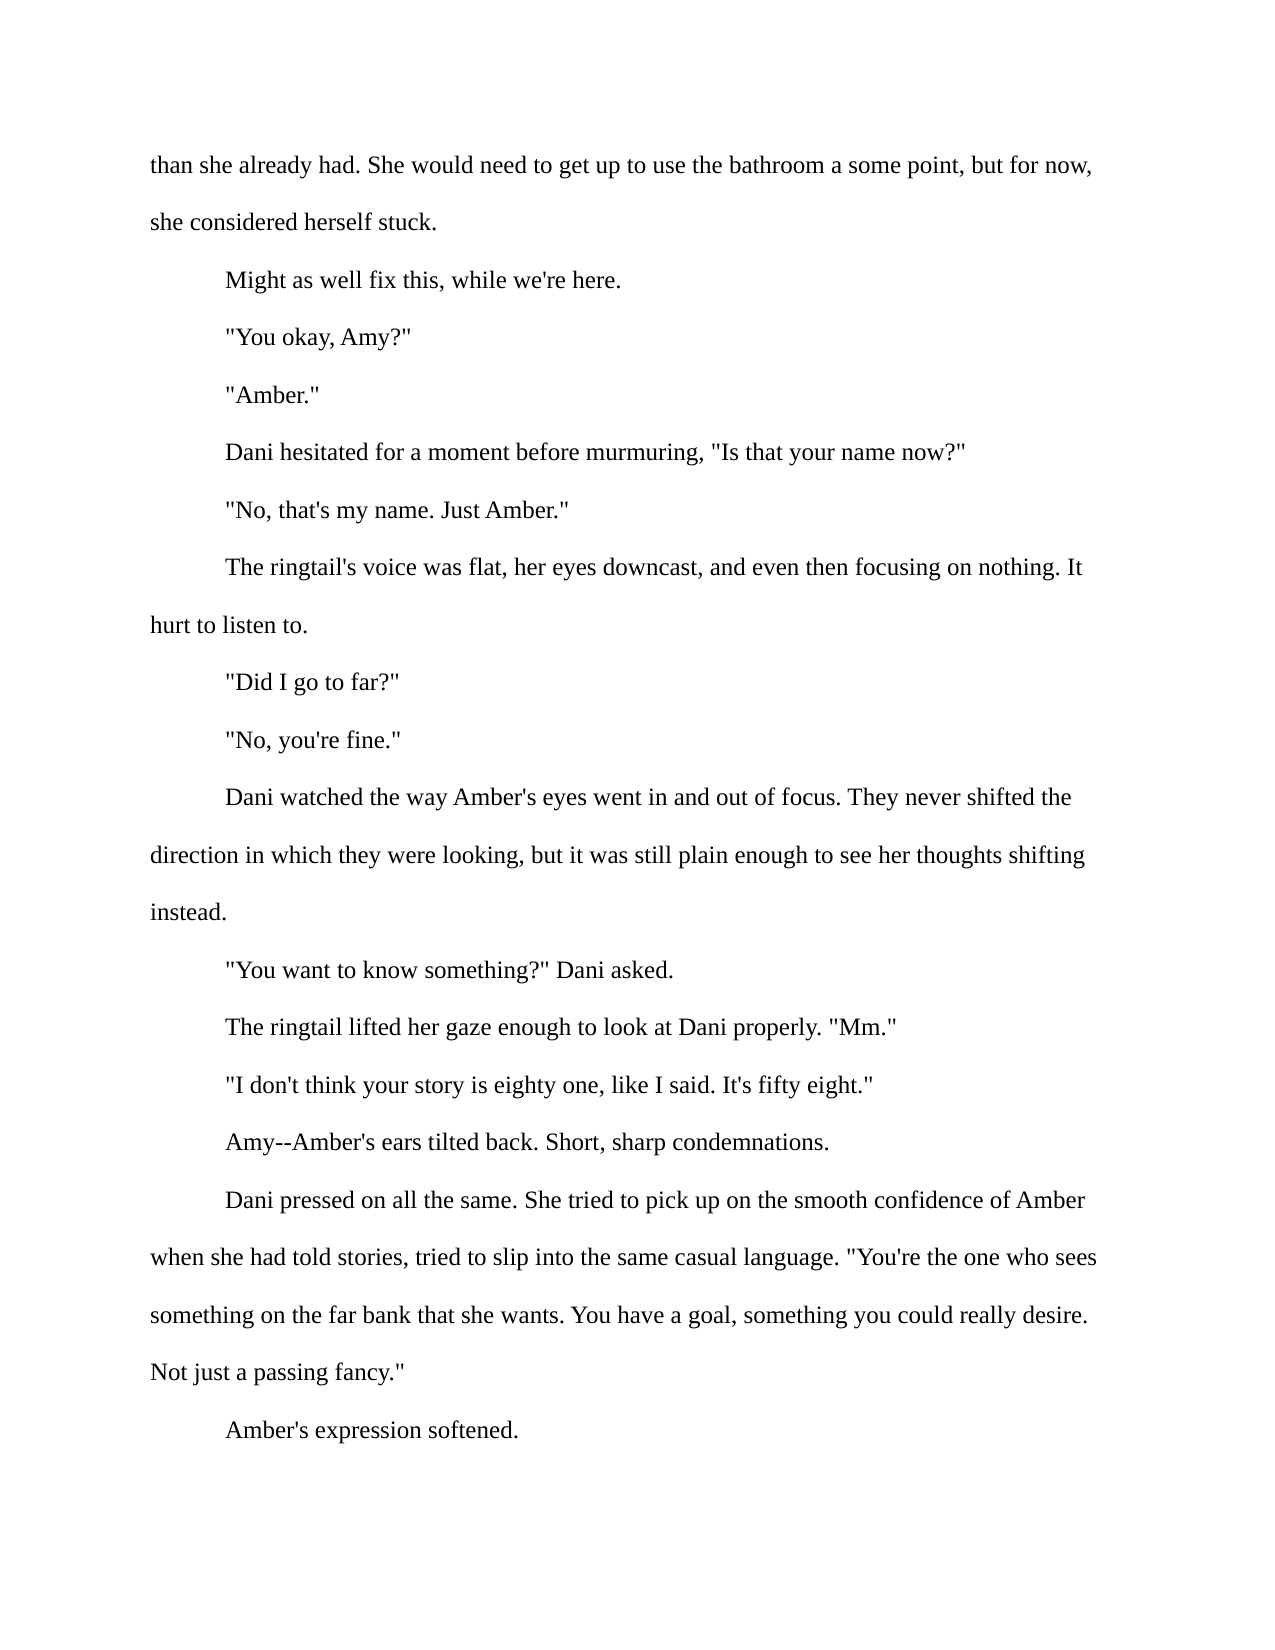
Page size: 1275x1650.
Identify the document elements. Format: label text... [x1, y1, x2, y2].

text "No, you're fine." [150, 725, 1125, 754]
text Amy--Amber's ears tilted back. Short, sharp condemnations. [150, 1127, 1125, 1156]
text "Amber." [150, 380, 1125, 409]
text "You want to know something?" Dani asked. [150, 955, 1125, 984]
text than she already had. She would need to get up to use the bathroom a some point, but for now, she considered herself stuck. [150, 150, 1125, 236]
text "You okay, Amy?" [150, 322, 1125, 351]
text "No, that's my name. Just Amber." [150, 495, 1125, 524]
text "I don't think your story is eighty one, like I said. It's fifty eight." [150, 1070, 1125, 1099]
text Might as well fix this, while we're here. [150, 265, 1125, 294]
text Dani pressed on all the same. She tried to pick up on the smooth confidence of Amber when she had told stories, tried to slip into the same casual language. "You're the one who sees something on the far bank that she wants. You have a goal, something you could really desire. Not just a passing fancy." [150, 1185, 1125, 1386]
text The ringtail lifted her gaze enough to look at Dani properly. "Mm." [150, 1012, 1125, 1041]
text Amber's expression softened. [150, 1415, 1125, 1444]
text "Did I go to far?" [150, 667, 1125, 696]
text Dani hesitated for a moment before murmuring, "Is that your name now?" [150, 437, 1125, 466]
text Dani watched the way Amber's eyes went in and out of focus. They never shifted the direction in which they were looking, but it was still plain enough to see her thoughts shifting instead. [150, 782, 1125, 926]
text The ringtail's voice was flat, her eyes downcast, and even then focusing on nothing. It hurt to listen to. [150, 552, 1125, 639]
